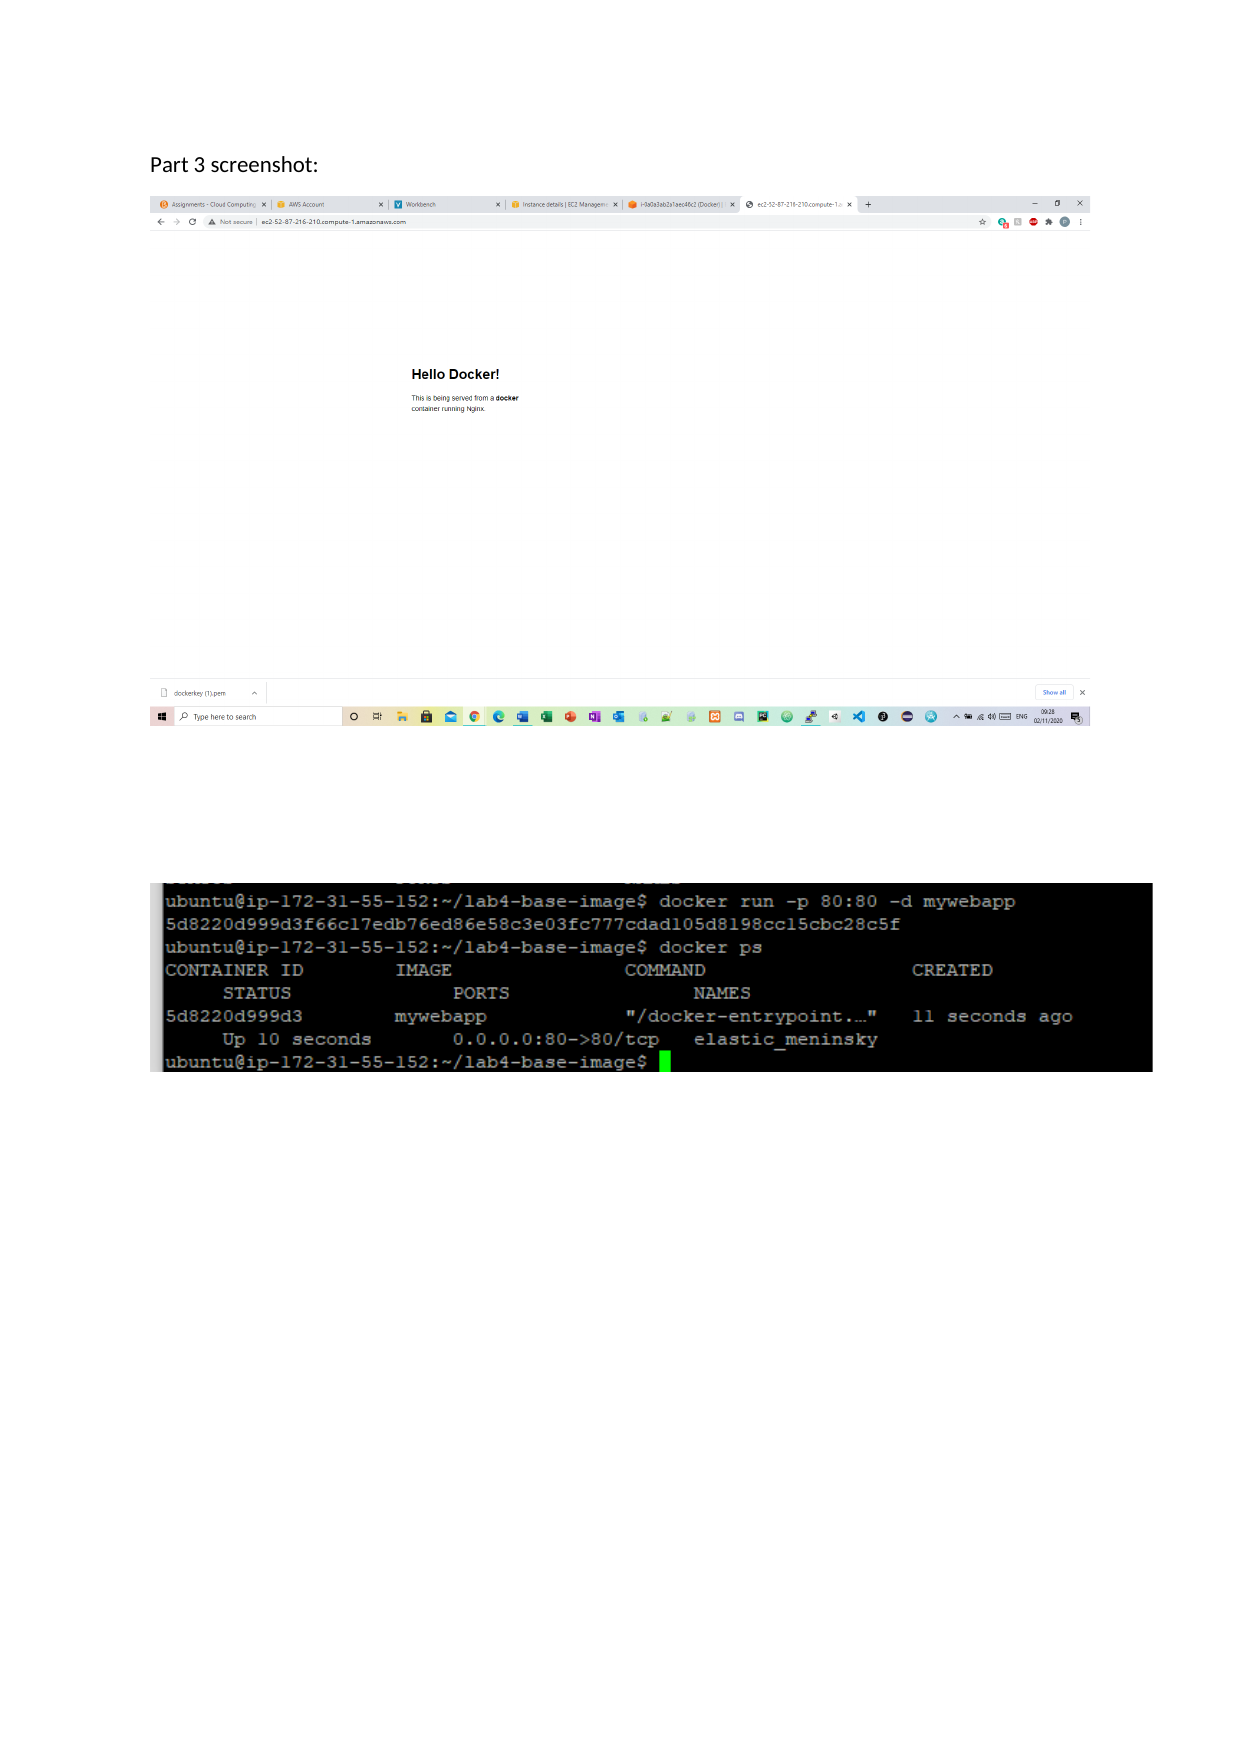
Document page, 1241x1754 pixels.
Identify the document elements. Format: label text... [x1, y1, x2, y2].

text Part 3 screenshot: [150, 150, 1090, 178]
